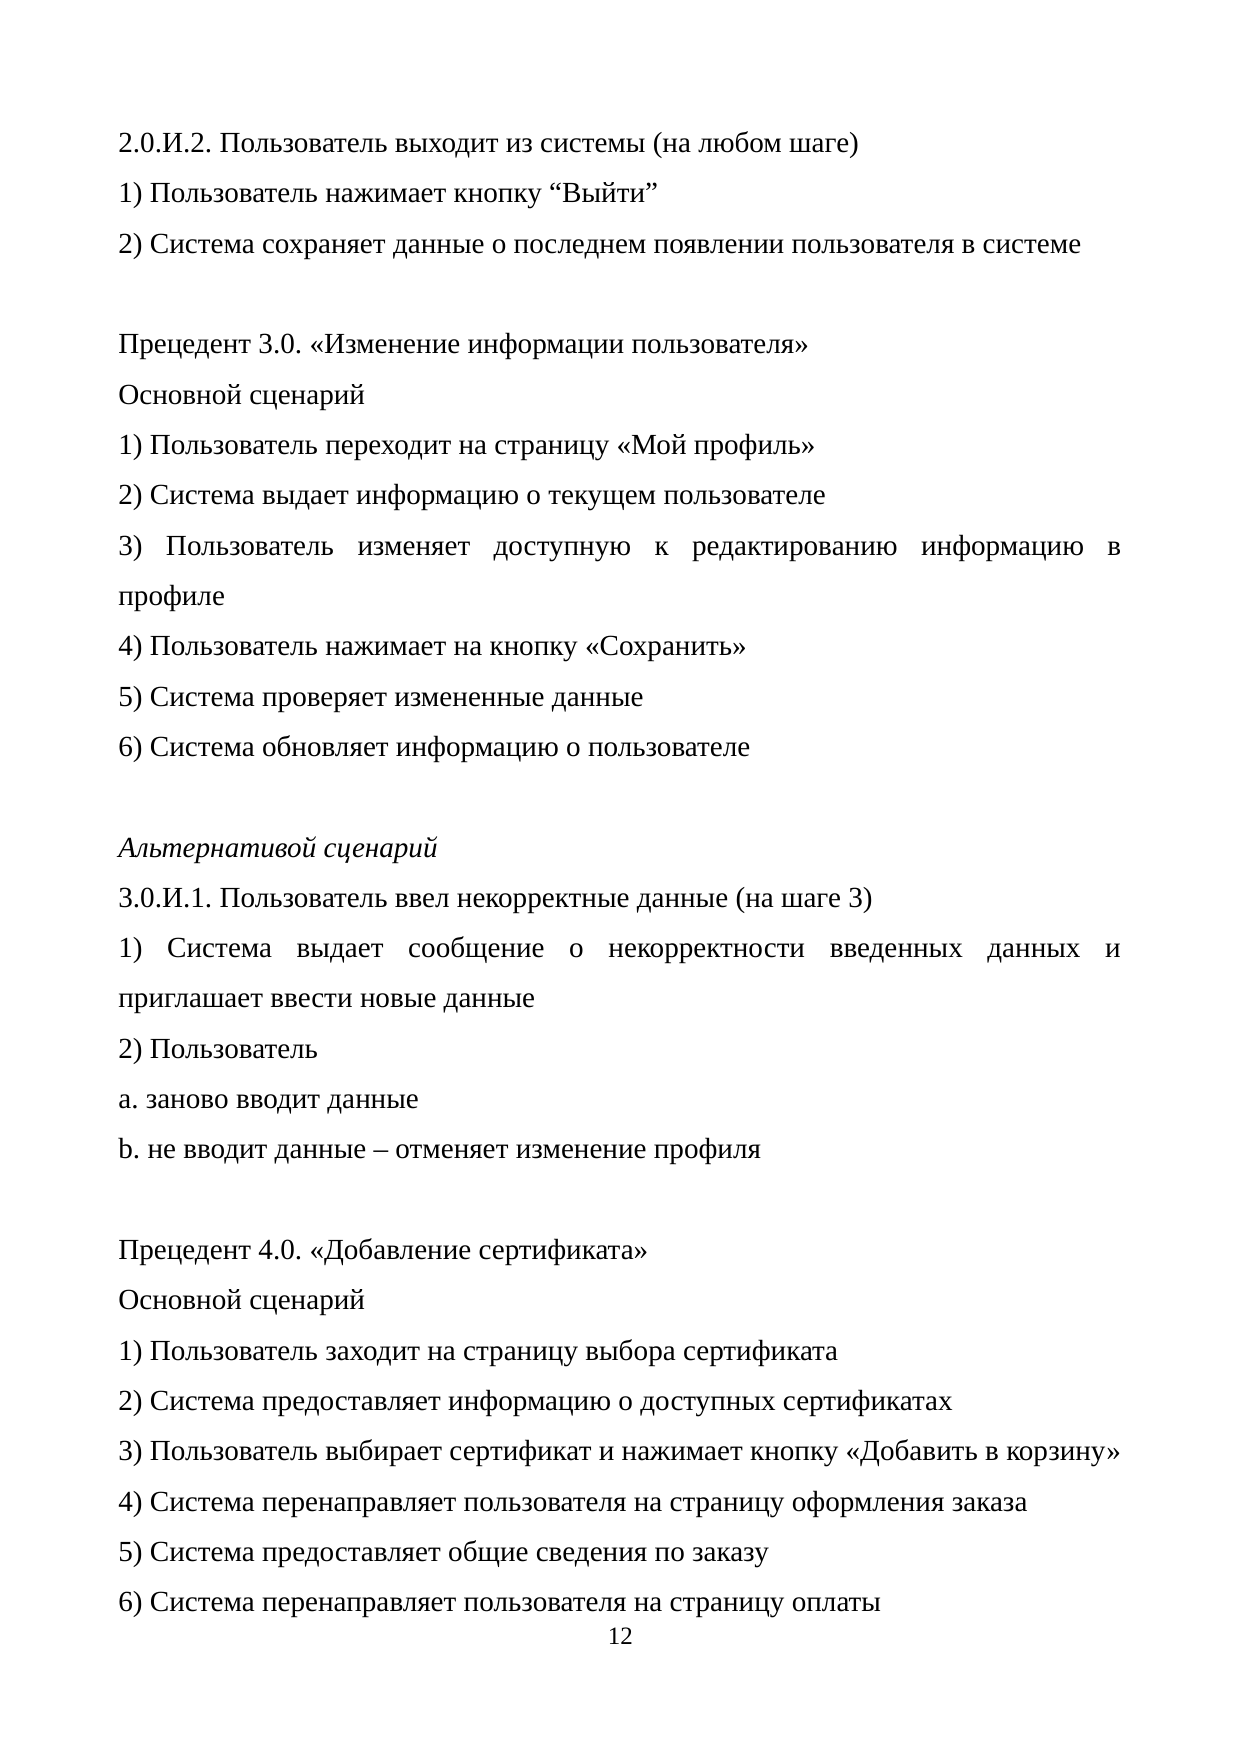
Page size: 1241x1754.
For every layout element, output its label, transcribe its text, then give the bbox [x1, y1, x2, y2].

text Альтернативой сценарий [118, 830, 1122, 863]
text 2) Система сохраняет данные о последнем появлении пользователя в системе [118, 226, 1122, 259]
text 4) Пользователь нажимает на кнопку «Сохранить» [118, 628, 1122, 662]
text Основной сценарий [118, 377, 1122, 410]
text 4) Система перенаправляет пользователя на страницу оформления заказа [118, 1484, 1122, 1517]
text a. заново вводит данные [118, 1081, 1122, 1115]
text b. не вводит данные – отменяет изменение профиля [118, 1132, 1122, 1165]
text 6) Система перенаправляет пользователя на страницу оплаты [118, 1584, 1122, 1618]
text 3) Пользователь выбирает сертификат и нажимает кнопку «Добавить в корзину» [118, 1433, 1122, 1467]
text Основной сценарий [118, 1282, 1122, 1316]
text 2) Система выдает информацию о текущем пользователе [118, 477, 1122, 511]
text 1) Пользователь заходит на страницу выбора сертификата [118, 1333, 1122, 1366]
text Прецедент 3.0. «Изменение информации пользователя» [118, 327, 1122, 360]
text 3) Пользователь изменяет доступную к редактированию информацию в профиле [118, 528, 1122, 612]
text 2) Пользователь [118, 1031, 1122, 1064]
text 1) Пользователь нажимает кнопку “Выйти” [118, 176, 1122, 209]
text 2) Система предоставляет информацию о доступных сертификатах [118, 1383, 1122, 1417]
text 1) Пользователь переходит на страницу «Мой профиль» [118, 427, 1122, 461]
text Прецедент 4.0. «Добавление сертификата» [118, 1232, 1122, 1266]
text 3.0.И.1. Пользователь ввел некорректные данные (на шаге 3) [118, 880, 1122, 913]
text 5) Система предоставляет общие сведения по заказу [118, 1534, 1122, 1568]
text 1) Система выдает сообщение о некорректности введенных данных и приглашает ввести новые данные [118, 930, 1122, 1014]
text 6) Система обновляет информацию о пользователе [118, 729, 1122, 763]
text 2.0.И.2. Пользователь выходит из системы (на любом шаге) [118, 125, 1122, 159]
text 5) Система проверяет измененные данные [118, 679, 1122, 712]
